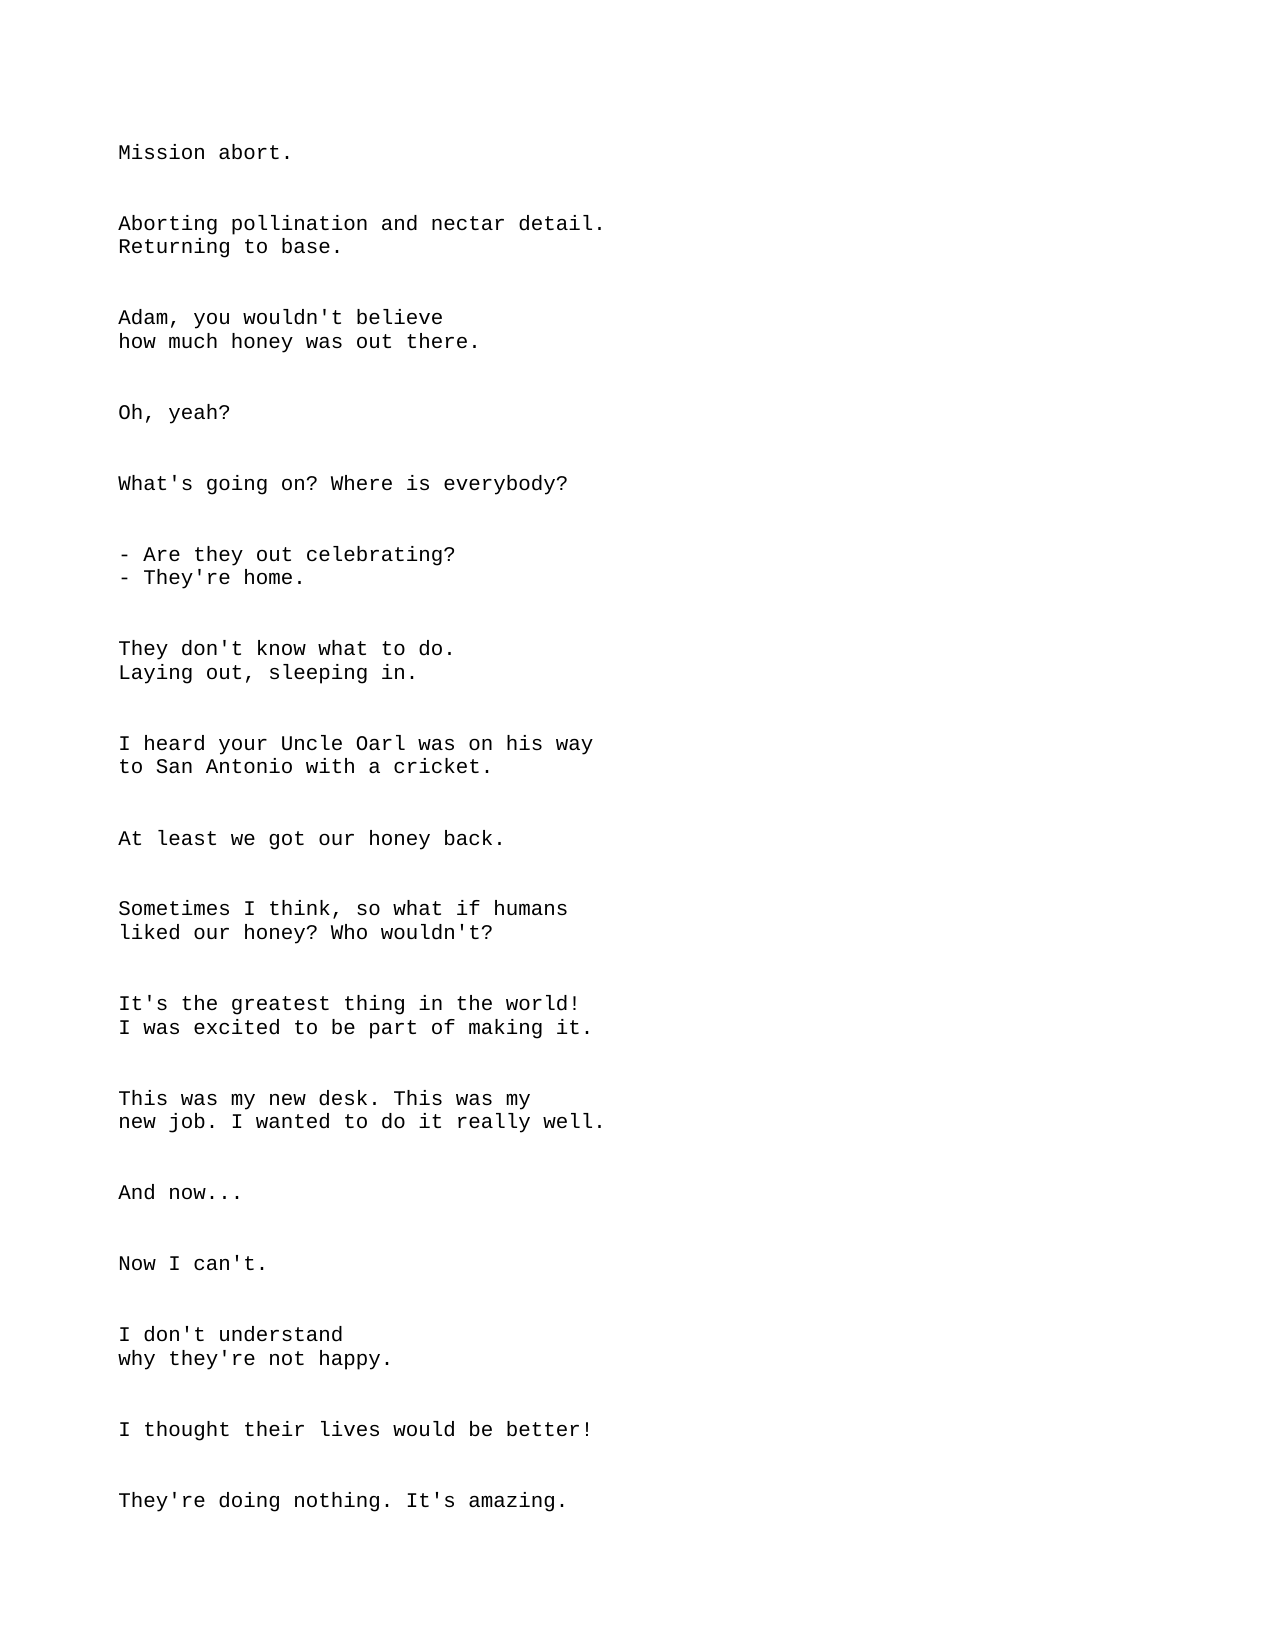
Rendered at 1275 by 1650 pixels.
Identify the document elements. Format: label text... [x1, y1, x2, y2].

text how much honey was out there. [118, 331, 1157, 354]
text I don't understand [118, 1324, 1157, 1348]
text new job. I wanted to do it really well. [118, 1111, 1157, 1135]
text I heard your Uncle Oarl was on his way [118, 733, 1157, 757]
text liked our honey? Who wouldn't? [118, 922, 1157, 946]
text Mission abort. [118, 142, 1157, 165]
text Aborting pollination and nectar detail. [118, 213, 1157, 236]
text - Are they out celebrating? [118, 544, 1157, 567]
text why they're not happy. [118, 1348, 1157, 1371]
text I thought their lives would be better! [118, 1419, 1157, 1442]
text It's the greatest thing in the world! [118, 993, 1157, 1017]
text Now I can't. [118, 1253, 1157, 1277]
text I was excited to be part of making it. [118, 1017, 1157, 1040]
text This was my new desk. This was my [118, 1088, 1157, 1111]
text Oh, yeah? [118, 402, 1157, 426]
text Sometimes I think, so what if humans [118, 898, 1157, 922]
text And now... [118, 1182, 1157, 1206]
text They're doing nothing. It's amazing. [118, 1489, 1157, 1513]
text - They're home. [118, 567, 1157, 591]
text Laying out, sleeping in. [118, 662, 1157, 686]
text What's going on? Where is everybody? [118, 473, 1157, 496]
text Adam, you wouldn't believe [118, 307, 1157, 331]
text At least we got our honey back. [118, 827, 1157, 851]
text They don't know what to do. [118, 638, 1157, 662]
text to San Antonio with a cricket. [118, 757, 1157, 780]
text Returning to base. [118, 236, 1157, 260]
